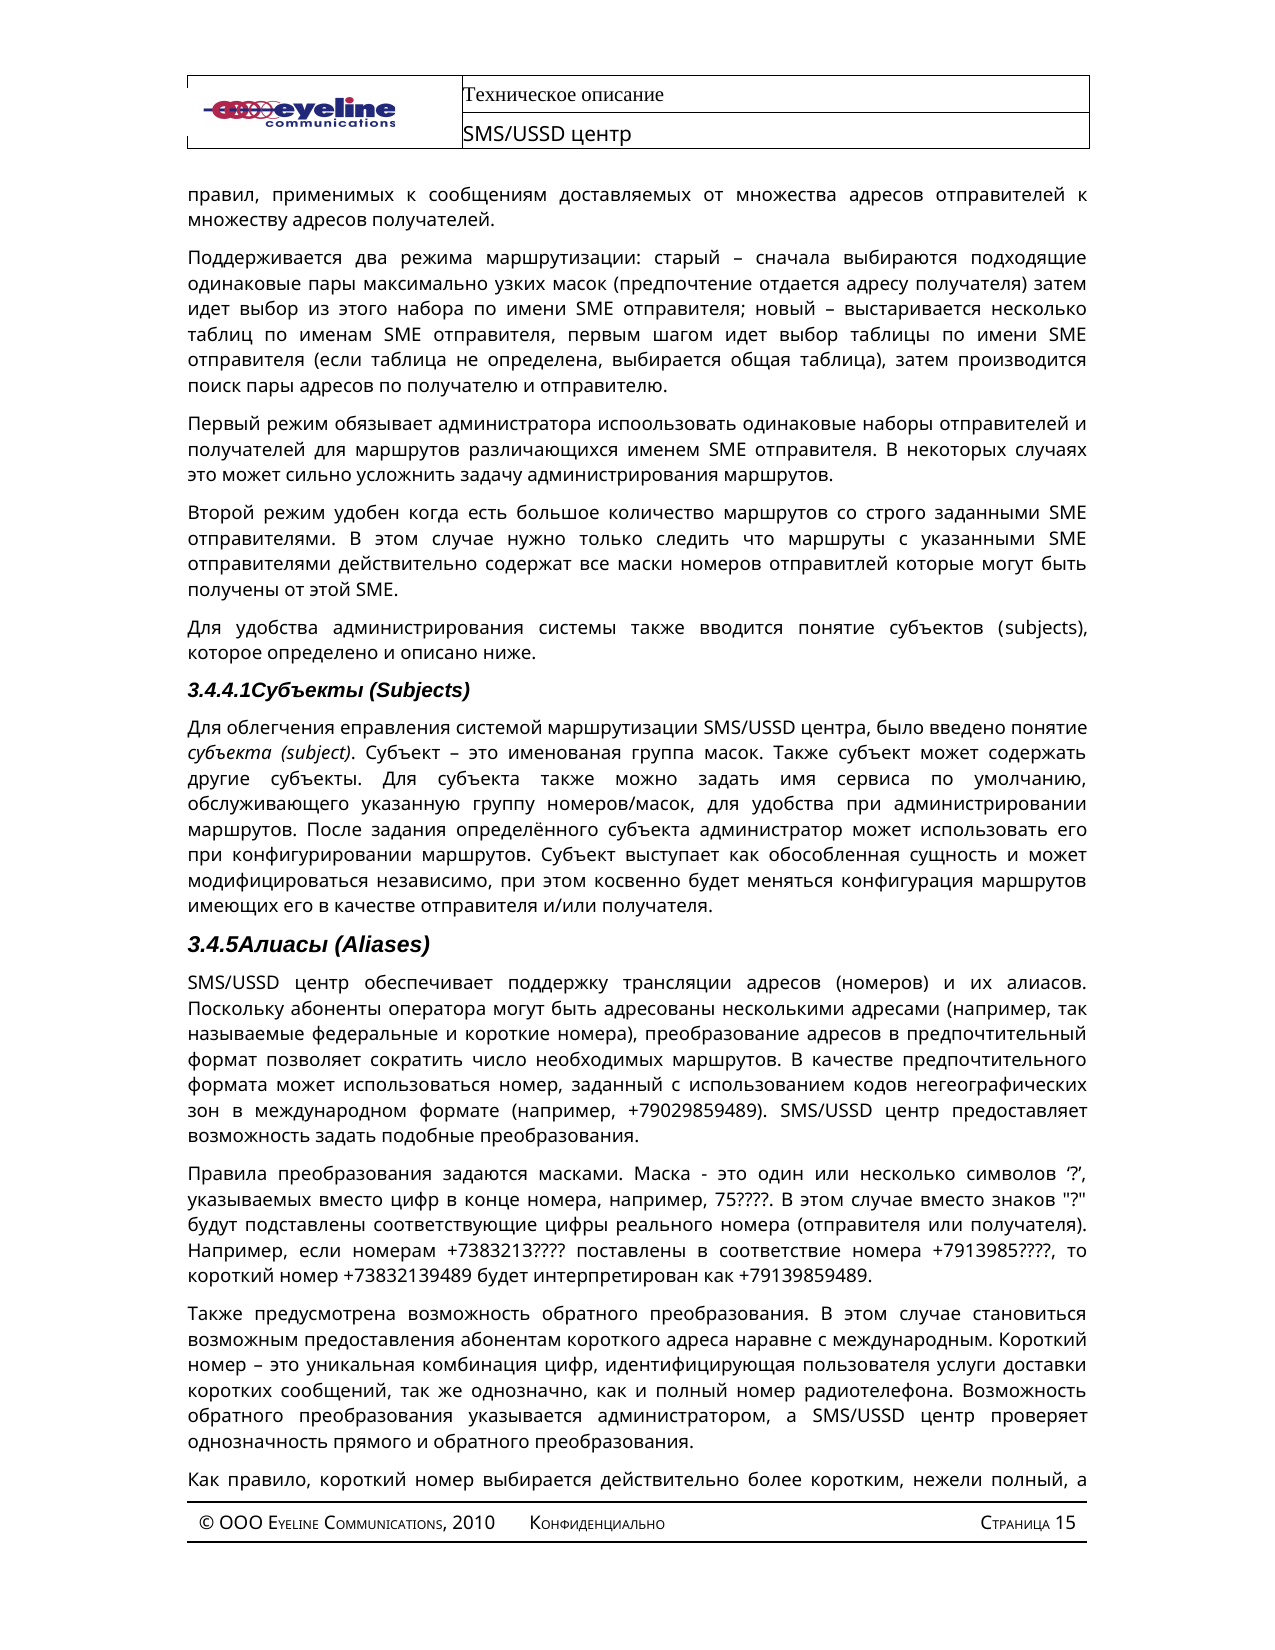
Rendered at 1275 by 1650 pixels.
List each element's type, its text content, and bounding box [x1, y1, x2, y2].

subtitle Алиасы (Aliases) [187, 931, 1088, 957]
text Второй режим удобен когда есть большое количество маршрутов со строго заданными SME отправителями. В этом случае нужно только следить что маршруты с указанными SME отправителями действительно содержат все маски номеров отправитлей которые могут быть получены от этой SME. [187, 499, 1088, 601]
picture [203, 97, 396, 127]
text Также предусмотрена возможность обратного преобразования. В этом случае становиться возможным предоставления абонентам короткого адреса наравне с международным. Короткий номер – это уникальная комбинация цифр, идентифицирующая пользователя услуги доставки коротких сообщений, так же однозначно, как и полный номер радиотелефона. Возможность обратного преобразования указывается администратором, а SMS/USSD центр проверяет однозначность прямого и обратного преобразования. [187, 1301, 1088, 1454]
text Первый режим обязывает администратора испоользовать одинаковые наборы отправителей и получателей для маршрутов различающихся именем SME отправителя. В некоторых случаях это может сильно усложнить задачу администрирования маршрутов. [187, 410, 1088, 487]
text Поддерживается два режима маршрутизации: старый – сначала выбираются подходящие одинаковые пары максимально узких масок (предпочтение отдается адресу получателя) затем идет выбор из этого набора по имени SME отправителя; новый – выстаривается несколько таблиц по именам SME отправителя, первым шагом идет выбор таблицы по имени SME отправителя (если таблица не определена, выбирается общая таблица), затем производится поиск пары адресов по получателю и отправителю. [187, 245, 1088, 398]
text Как правило, короткий номер выбирается действительно более коротким, нежели полный, а [187, 1466, 1088, 1492]
text SMS/USSD центр обеспечивает поддержку трансляции адресов (номеров) и их алиасов. Поскольку абоненты оператора могут быть адресованы несколькими адресами (например, так называемые федеральные и короткие номера), преобразование адресов в предпочтительный формат позволяет сократить число необходимых маршрутов. В качестве предпочтительного формата может использоваться номер, заданный с использованием кодов негеографических зон в международном формате (например, +79029859489). SMS/USSD центр предоставляет возможность задать подобные преобразования. [187, 969, 1088, 1148]
text Для удобства администрирования системы также вводится понятие субъектов (subjects), которое определено и описано ниже. [187, 614, 1088, 665]
subtitle Субъекты (Subjects) [187, 677, 1088, 701]
text Для облегчения eправления системой маршрутизации SMS/USSD центра, было введено понятие субъекта (subject). Субъект – это именованая группа масок. Также субъект может содержать другие субъекты. Для субъекта также можно задать имя сервиса по умолчанию, обслуживающего указанную группу номеров/масок, для удобства при администрировании маршрутов. После задания определённого субъекта администратор может использовать его при конфигурировании маршрутов. Субъект выступает как обособленная сущность и может модифицироваться независимо, при этом косвенно будет меняться конфигурация маршрутов имеющих его в качестве отправителя и/или получателя. [187, 714, 1088, 918]
text Правила преобразования задаются масками. Маска - это один или несколько символов ‘?’, указываемых вместо цифр в конце номера, например, 75????. В этом случае вместо знаков "?" будут подставлены соответствующие цифры реального номера (отправителя или получателя). Например, если номерам +7383213???? поставлены в соответствие номера +7913985????, то короткий номер +73832139489 будет интерпретирован как +79139859489. [187, 1161, 1088, 1288]
text правил, применимых к сообщениям доставляемых от множества адресов отправителей к множеству адресов получателей. [187, 181, 1088, 232]
